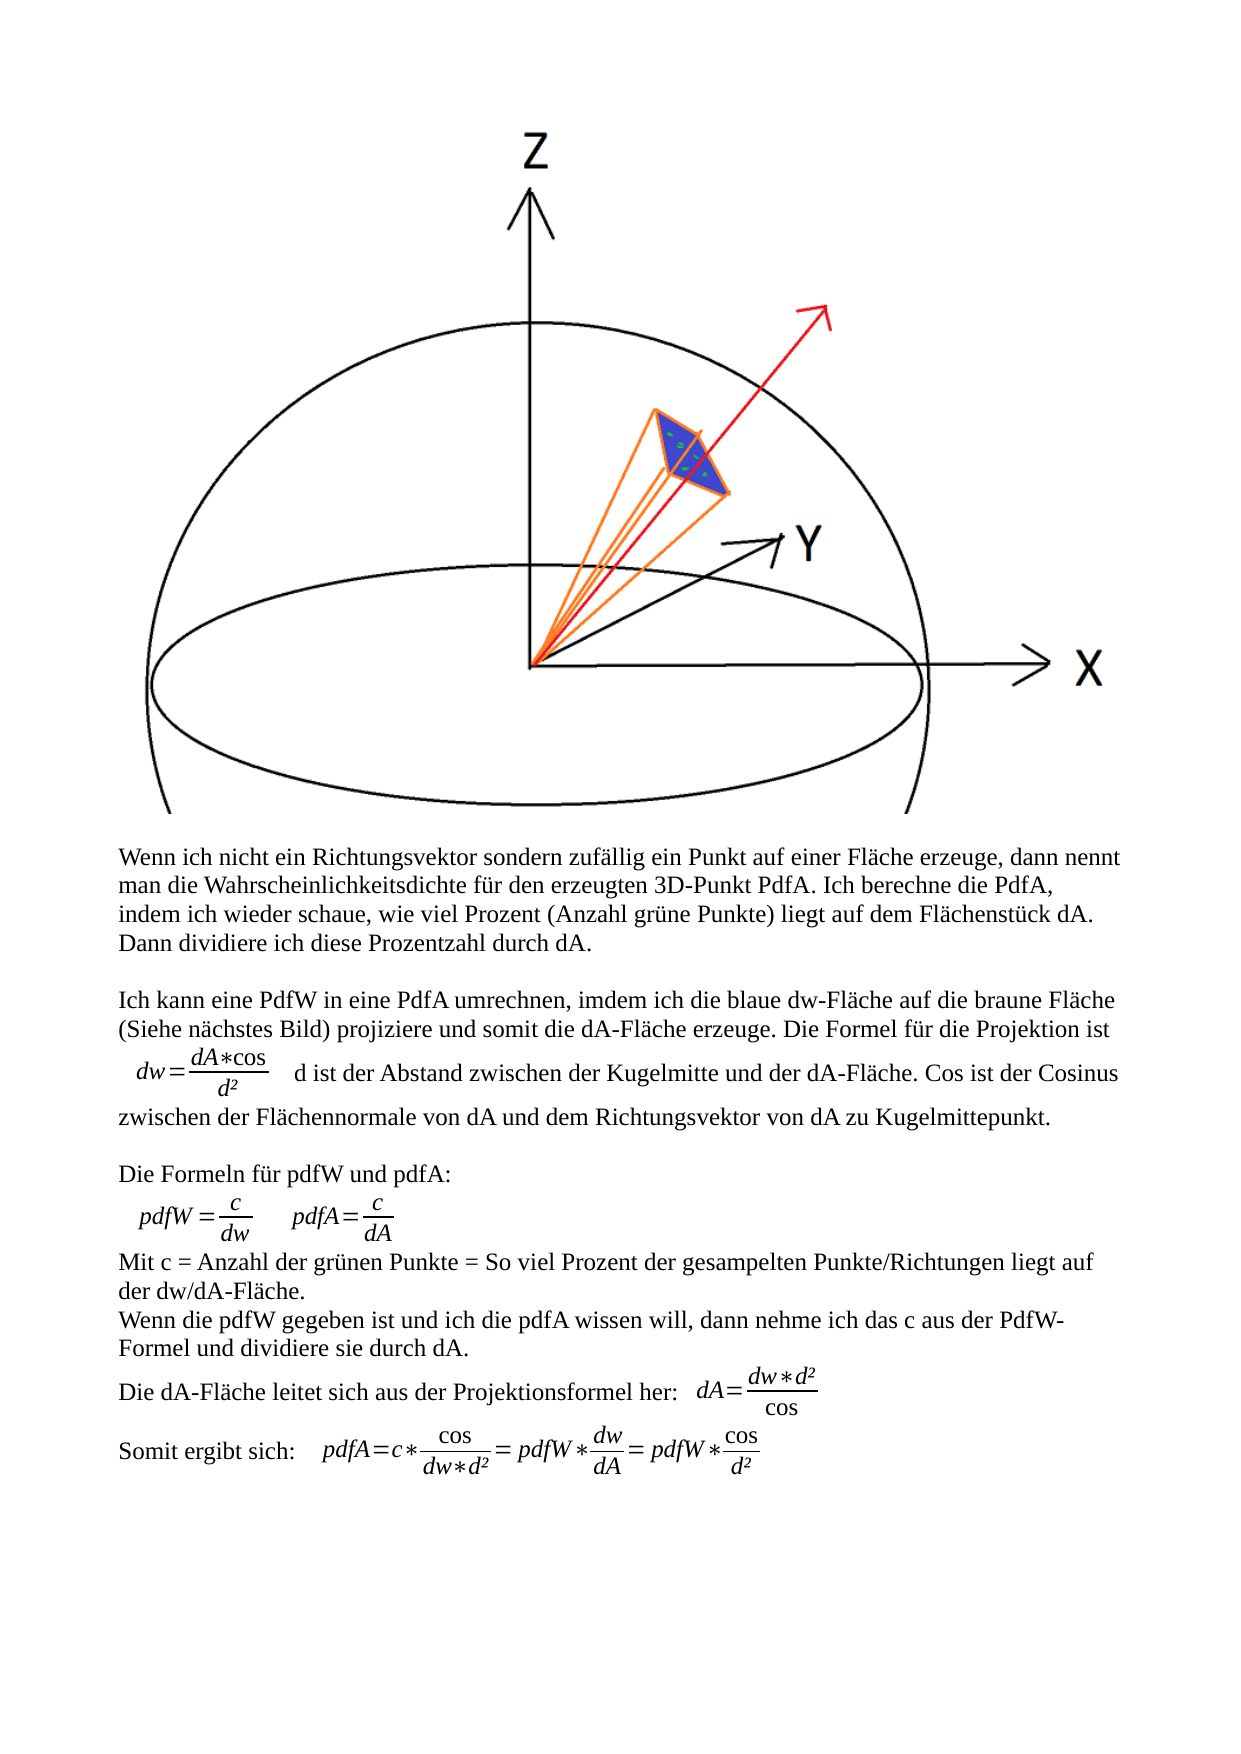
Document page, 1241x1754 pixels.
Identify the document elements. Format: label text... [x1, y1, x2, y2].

text Wenn ich nicht ein Richtungsvektor sondern zufällig ein Punkt auf einer Fläche erzeuge, dann nennt man die Wahrscheinlichkeitsdichte für den erzeugten 3D-Punkt PdfA. Ich berechne die PdfA, indem ich wieder schaue, wie viel Prozent (Anzahl grüne Punkte) liegt auf dem Flächenstück dA. Dann dividiere ich diese Prozentzahl durch dA. [118, 842, 1122, 957]
text Mit c = Anzahl der grünen Punkte = So viel Prozent der gesampelten Punkte/Richtungen liegt auf der dw/dA-Fläche. [118, 1247, 1122, 1305]
text Die Formeln für pdfW und pdfA: [118, 1159, 1122, 1188]
text Somit ergibt sich: [118, 1421, 1122, 1480]
picture [118, 118, 1122, 814]
text Die dA-Fläche leitet sich aus der Projektionsformel her: [118, 1362, 1122, 1421]
text Wenn die pdfW gegeben ist und ich die pdfA wissen will, dann nehme ich das c aus der PdfW-Formel und dividiere sie durch dA. [118, 1305, 1122, 1362]
text d ist der Abstand zwischen der Kugelmitte und der dA-Fläche. Cos ist der Cosinus zwischen der Flächennormale von dA und dem Richtungsvektor von dA zu Kugelmittepunkt. [118, 1043, 1122, 1131]
text Ich kann eine PdfW in eine PdfA umrechnen, imdem ich die blaue dw-Fläche auf die braune Fläche (Siehe nächstes Bild) projiziere und somit die dA-Fläche erzeuge. Die Formel für die Projektion ist [118, 986, 1122, 1043]
